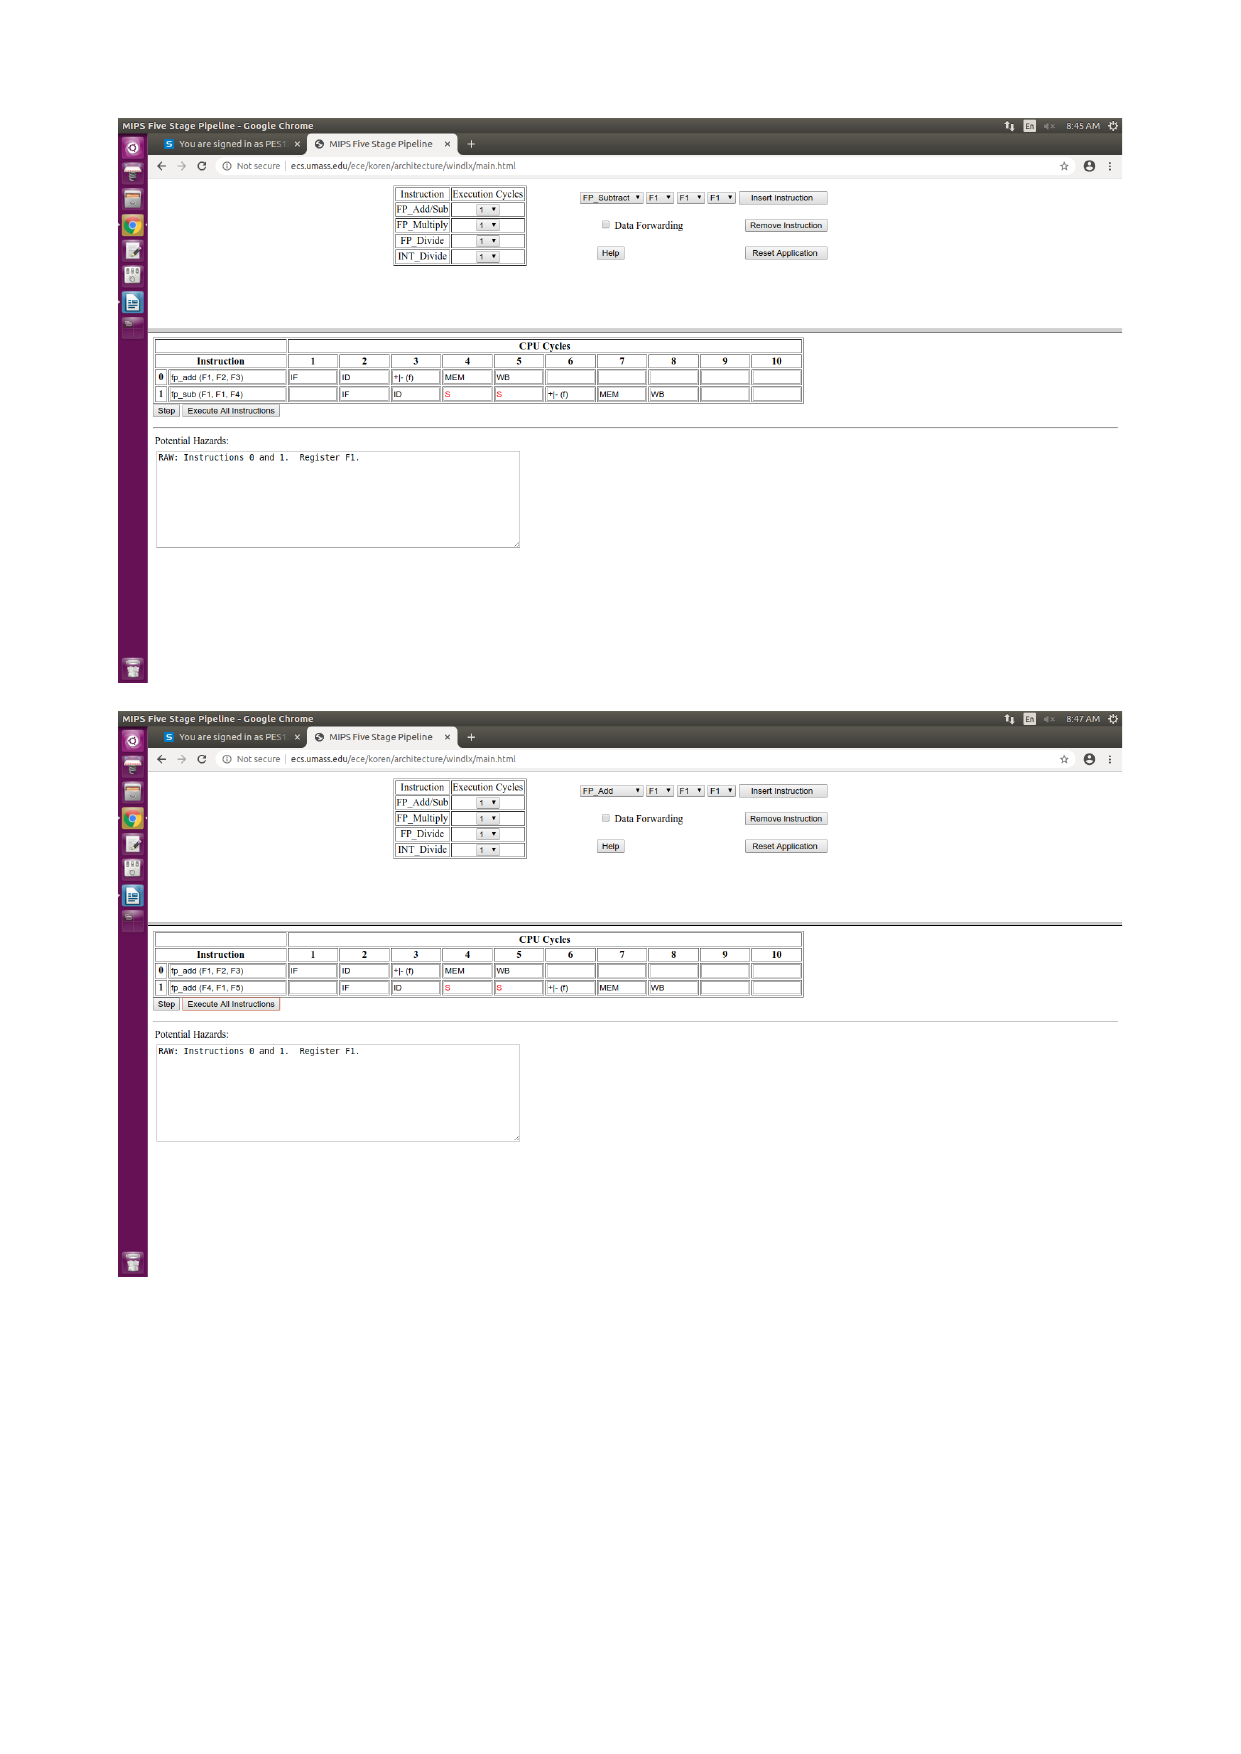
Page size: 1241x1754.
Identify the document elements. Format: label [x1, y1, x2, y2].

picture [118, 118, 1123, 683]
picture [118, 711, 1123, 1277]
